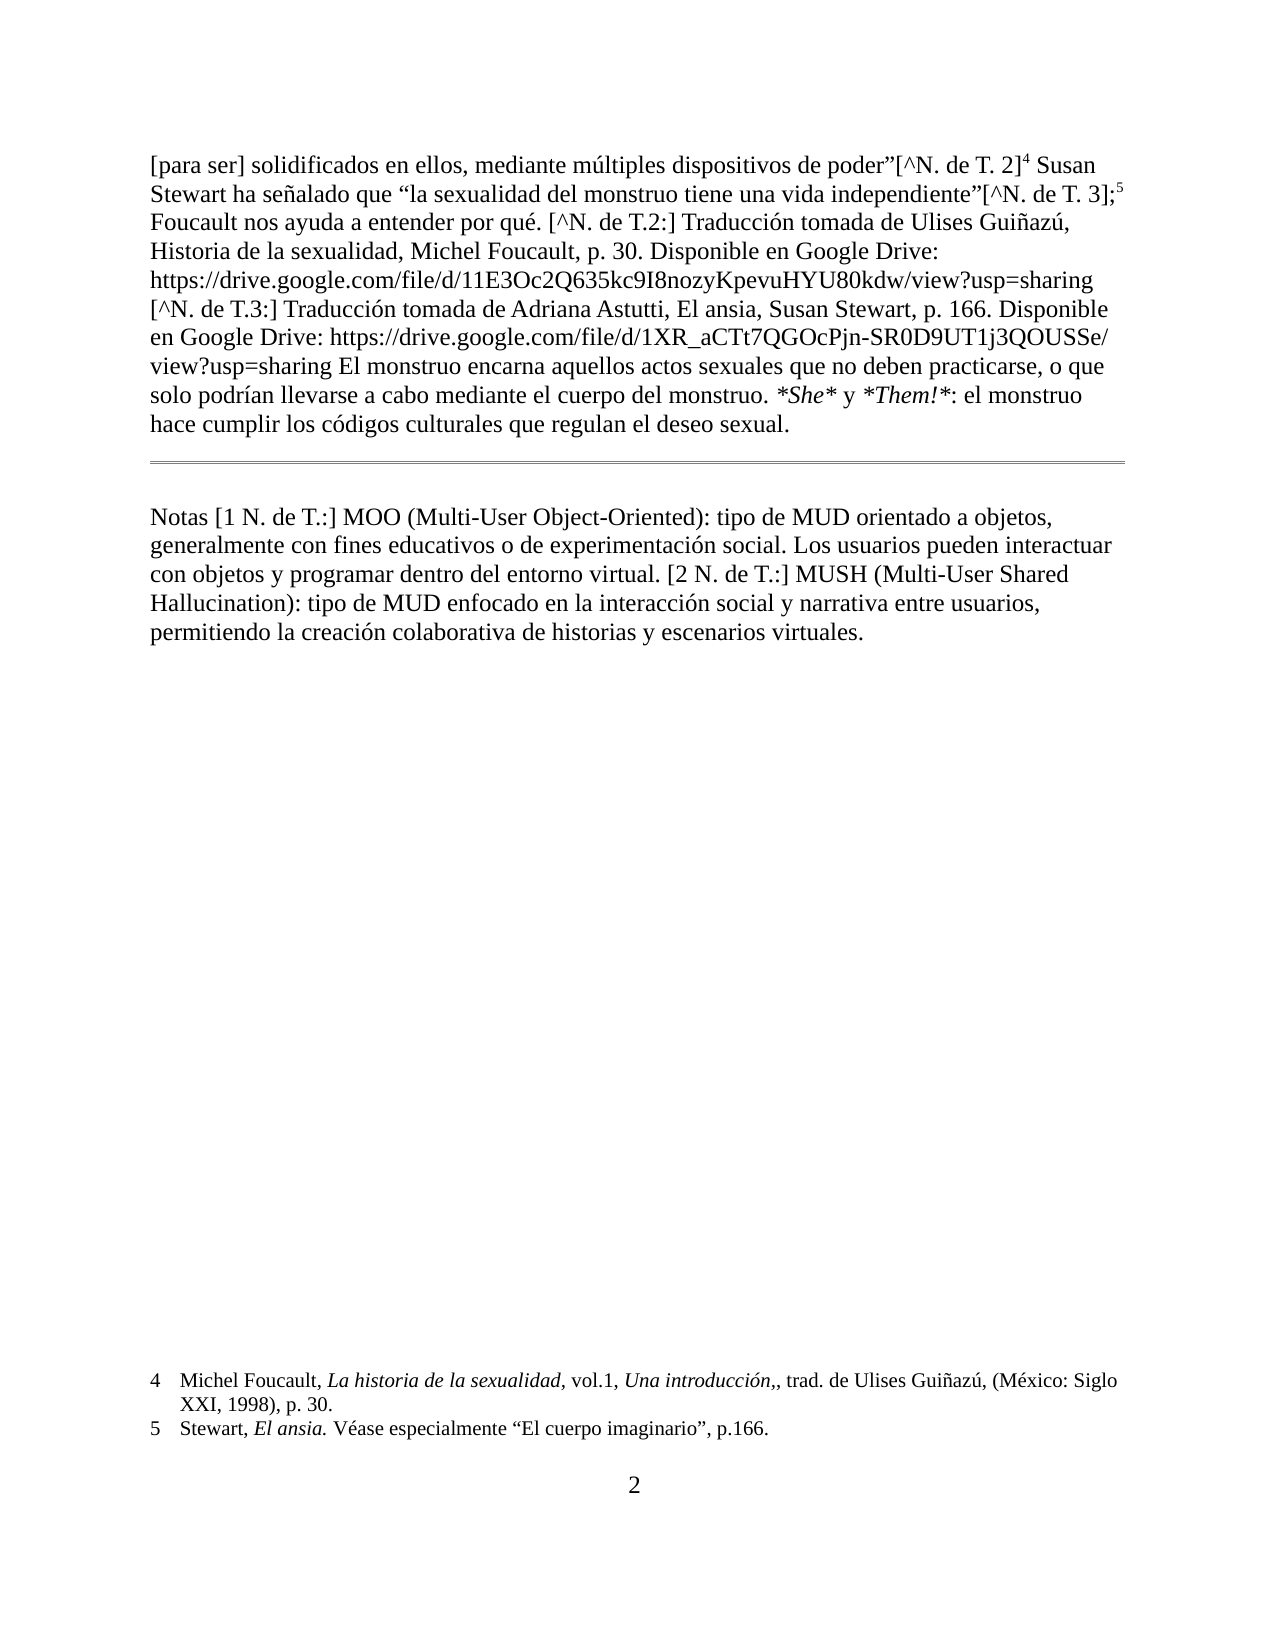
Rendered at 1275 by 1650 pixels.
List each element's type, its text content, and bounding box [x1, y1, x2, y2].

text Notas [1 N. de T.:] MOO (Multi-User Object-Oriented): tipo de MUD orientado a objetos, generalmente con fines educativos o de experimentación social. Los usuarios pueden interactuar con objetos y programar dentro del entorno virtual. [2 N. de T.:] MUSH (Multi-User Shared Hallucination): tipo de MUD enfocado en la interacción social y narrativa entre usuarios, permitiendo la creación colaborativa de historias y escenarios virtuales. [150, 502, 1125, 645]
text [para ser] solidificados en ellos, mediante múltiples dispositivos de poder”[^N. de T. 2] Susan Stewart ha señalado que “la sexualidad del monstruo tiene una vida independiente”[^N. de T. 3]; Foucault nos ayuda a entender por qué. [^N. de T.2:] Traducción tomada de Ulises Guiñazú, Historia de la sexualidad, Michel Foucault, p. 30. Disponible en Google Drive: https://drive.google.com/file/d/11E3Oc2Q635kc9I8nozyKpevuHYU80kdw/view?usp=sharing [^N. de T.3:] Traducción tomada de Adriana Astutti, El ansia, Susan Stewart, p. 166. Disponible en Google Drive: https://drive.google.com/file/d/1XR_aCTt7QGOcPjn-SR0D9UT1j3QOUSSe/view?usp=sharing El monstruo encarna aquellos actos sexuales que no deben practicarse, o que solo podrían llevarse a cabo mediante el cuerpo del monstruo. *She* y *Them!*: el monstruo hace cumplir los códigos culturales que regulan el deseo sexual. [150, 150, 1125, 437]
text Stewart, El ansia. Véase especialmente “El cuerpo imaginario”, p.166. [150, 1416, 1125, 1440]
text Michel Foucault, La historia de la sexualidad, vol.1, Una introducción,, trad. de Ulises Guiñazú, (México: Siglo XXI, 1998), p. 30. [150, 1368, 1125, 1416]
